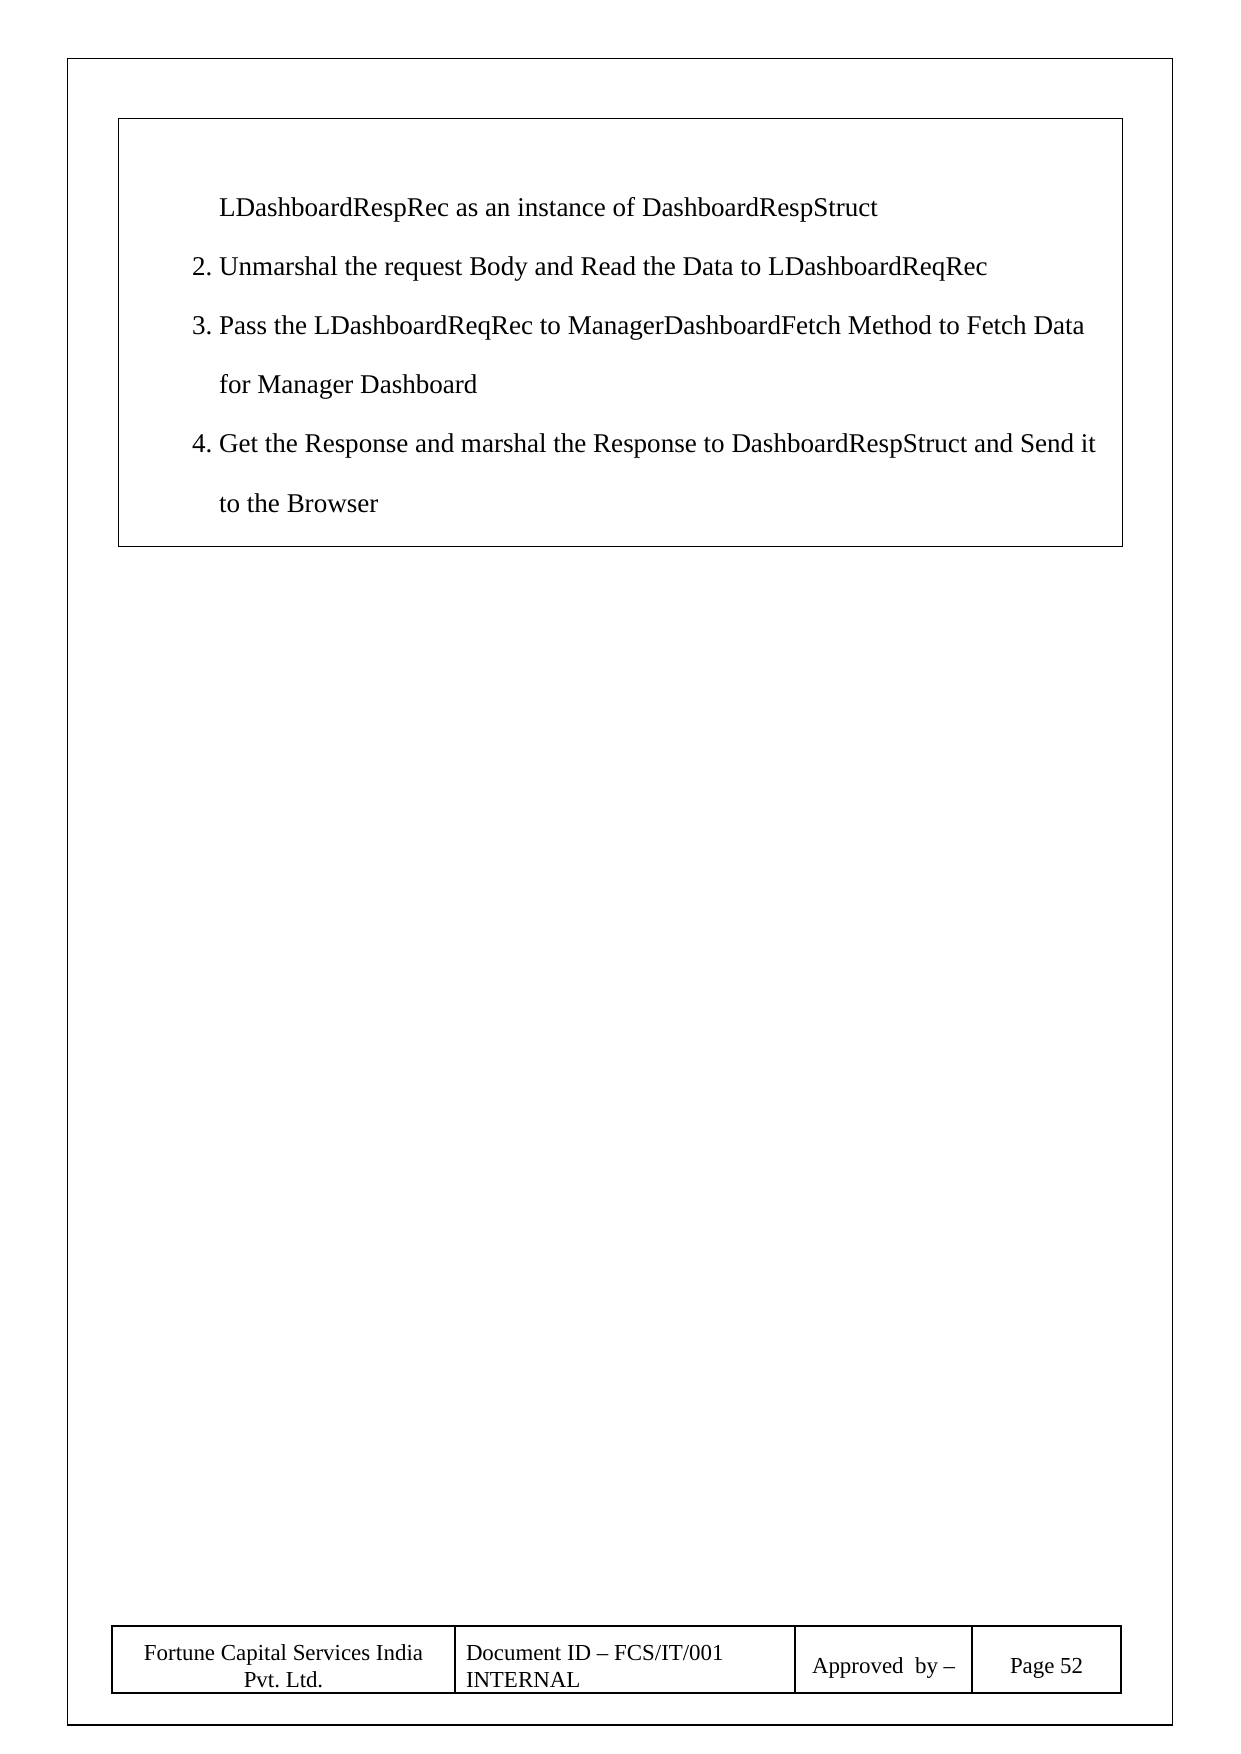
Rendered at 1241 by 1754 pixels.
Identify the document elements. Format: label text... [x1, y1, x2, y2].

table_cell LDashboardRespRec as an instance of DashboardRespStruct 2. Unmarshal the request Body and Read the Data to LDashboardReqRec 3. Pass the LDashboardReqRec to ManagerDashboardFetch Method to Fetch Data for Manager Dashboard 4. Get the Response and marshal the Response to DashboardRespStruct and Send it to the Browser [119, 119, 1122, 546]
